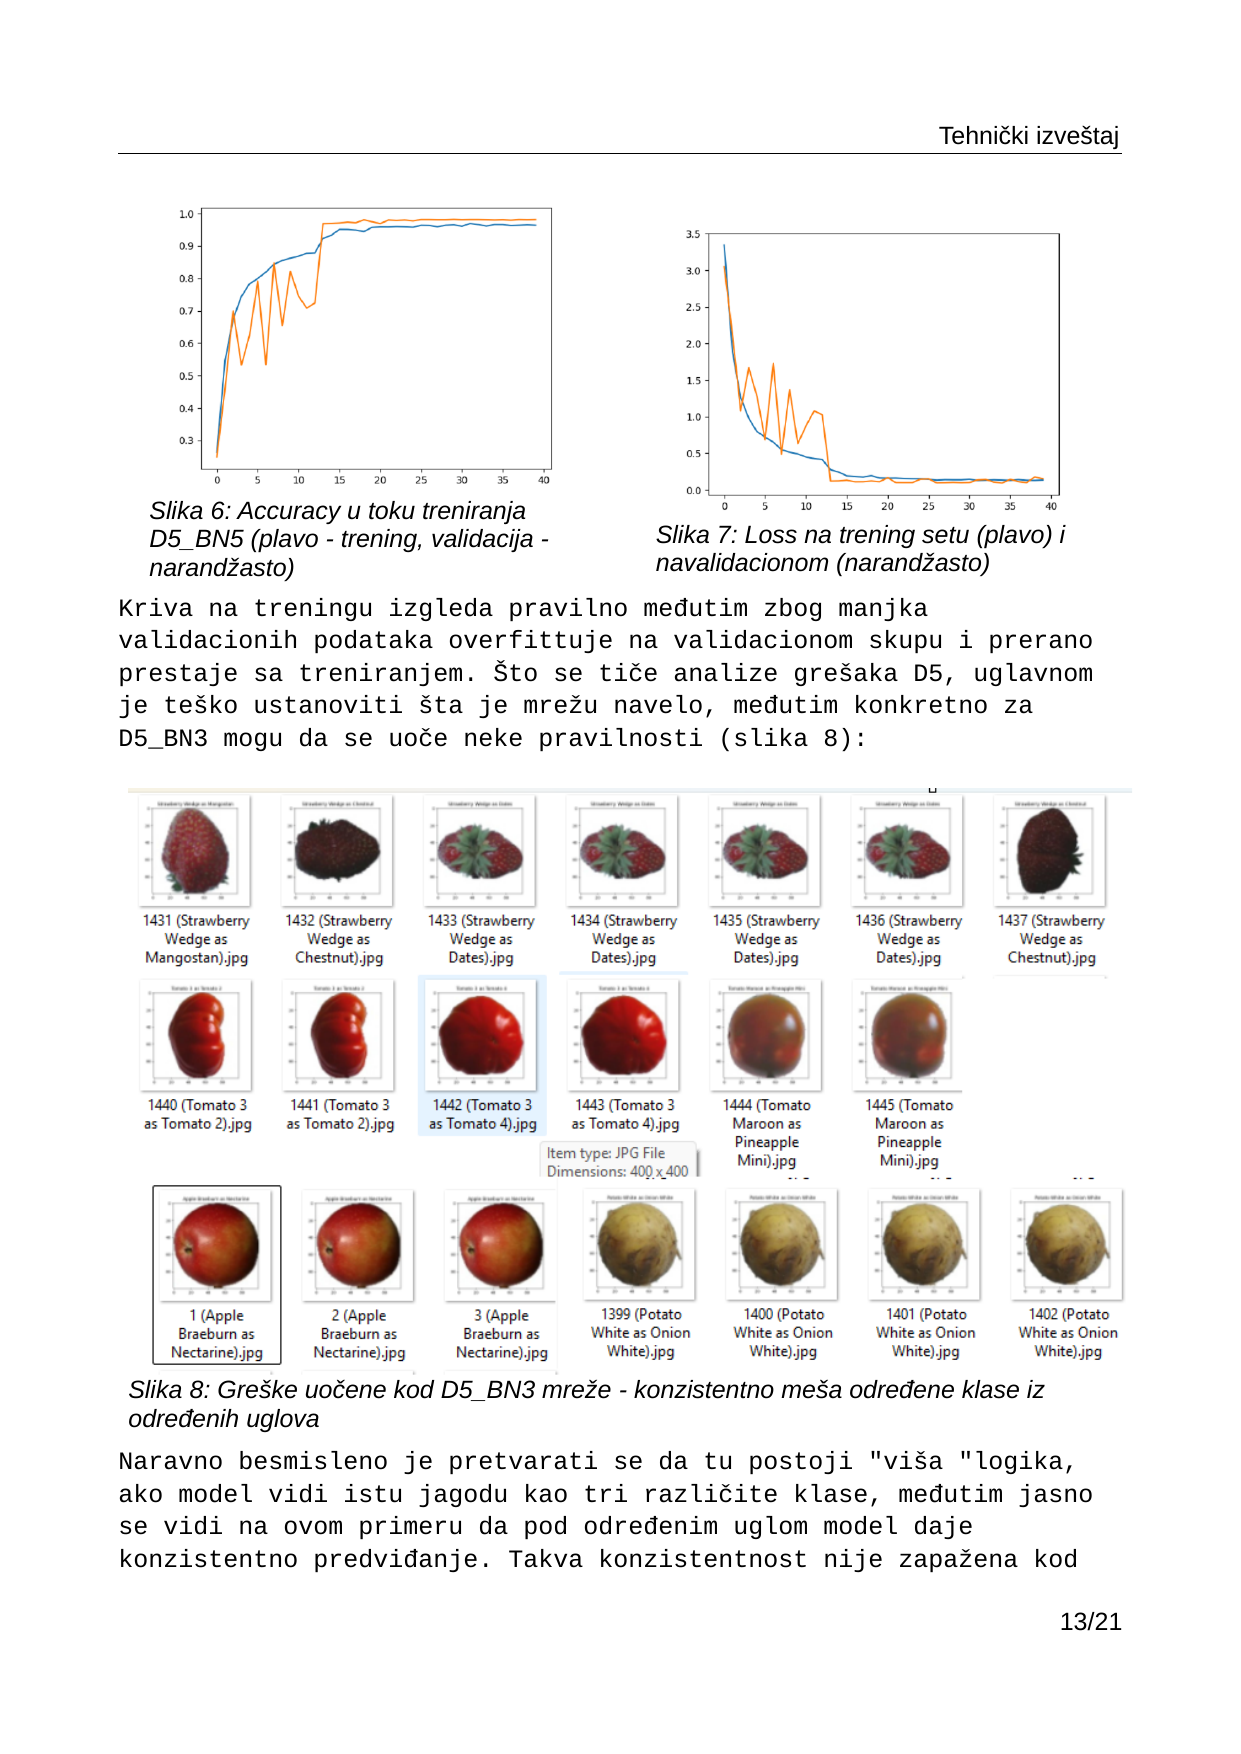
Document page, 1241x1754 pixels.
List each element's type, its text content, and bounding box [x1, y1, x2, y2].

text Kriva na treningu izgleda pravilno međutim zbog manjka validacionih podataka overfittuje na validacionom skupu i prerano prestaje sa treniranjem. Što se tiče analize grešaka D5, uglavnom je teško ustanoviti šta je mrežu navelo, međutim konkretno za D5_BN3 mogu da se uoče neke pravilnosti (slika 8): [118, 182, 1122, 754]
text Slika 6: Accuracy u toku treniranja D5_BN5 (plavo - trening, validacija - narandžasto) [149, 496, 570, 582]
picture [128, 788, 1133, 1376]
picture [655, 197, 1082, 520]
text Slika 7: Loss na trening setu (plavo) i navalidacionom (narandžasto) [656, 520, 1082, 577]
text Naravno besmisleno je pretvarati se da tu postoji "viša "logika, ako model vidi istu jagodu kao tri različite klase, međutim jasno se vidi na ovom primeru da pod određenim uglom model daje konzistentno predviđanje. Takva konzistentnost nije zapažena kod [118, 772, 1122, 1575]
text Slika 8: Greške uočene kod D5_BN3 mreže - konzistentno meša određene klase iz određenih uglova [128, 1376, 1132, 1433]
picture [149, 182, 571, 496]
text [128, 776, 1132, 788]
